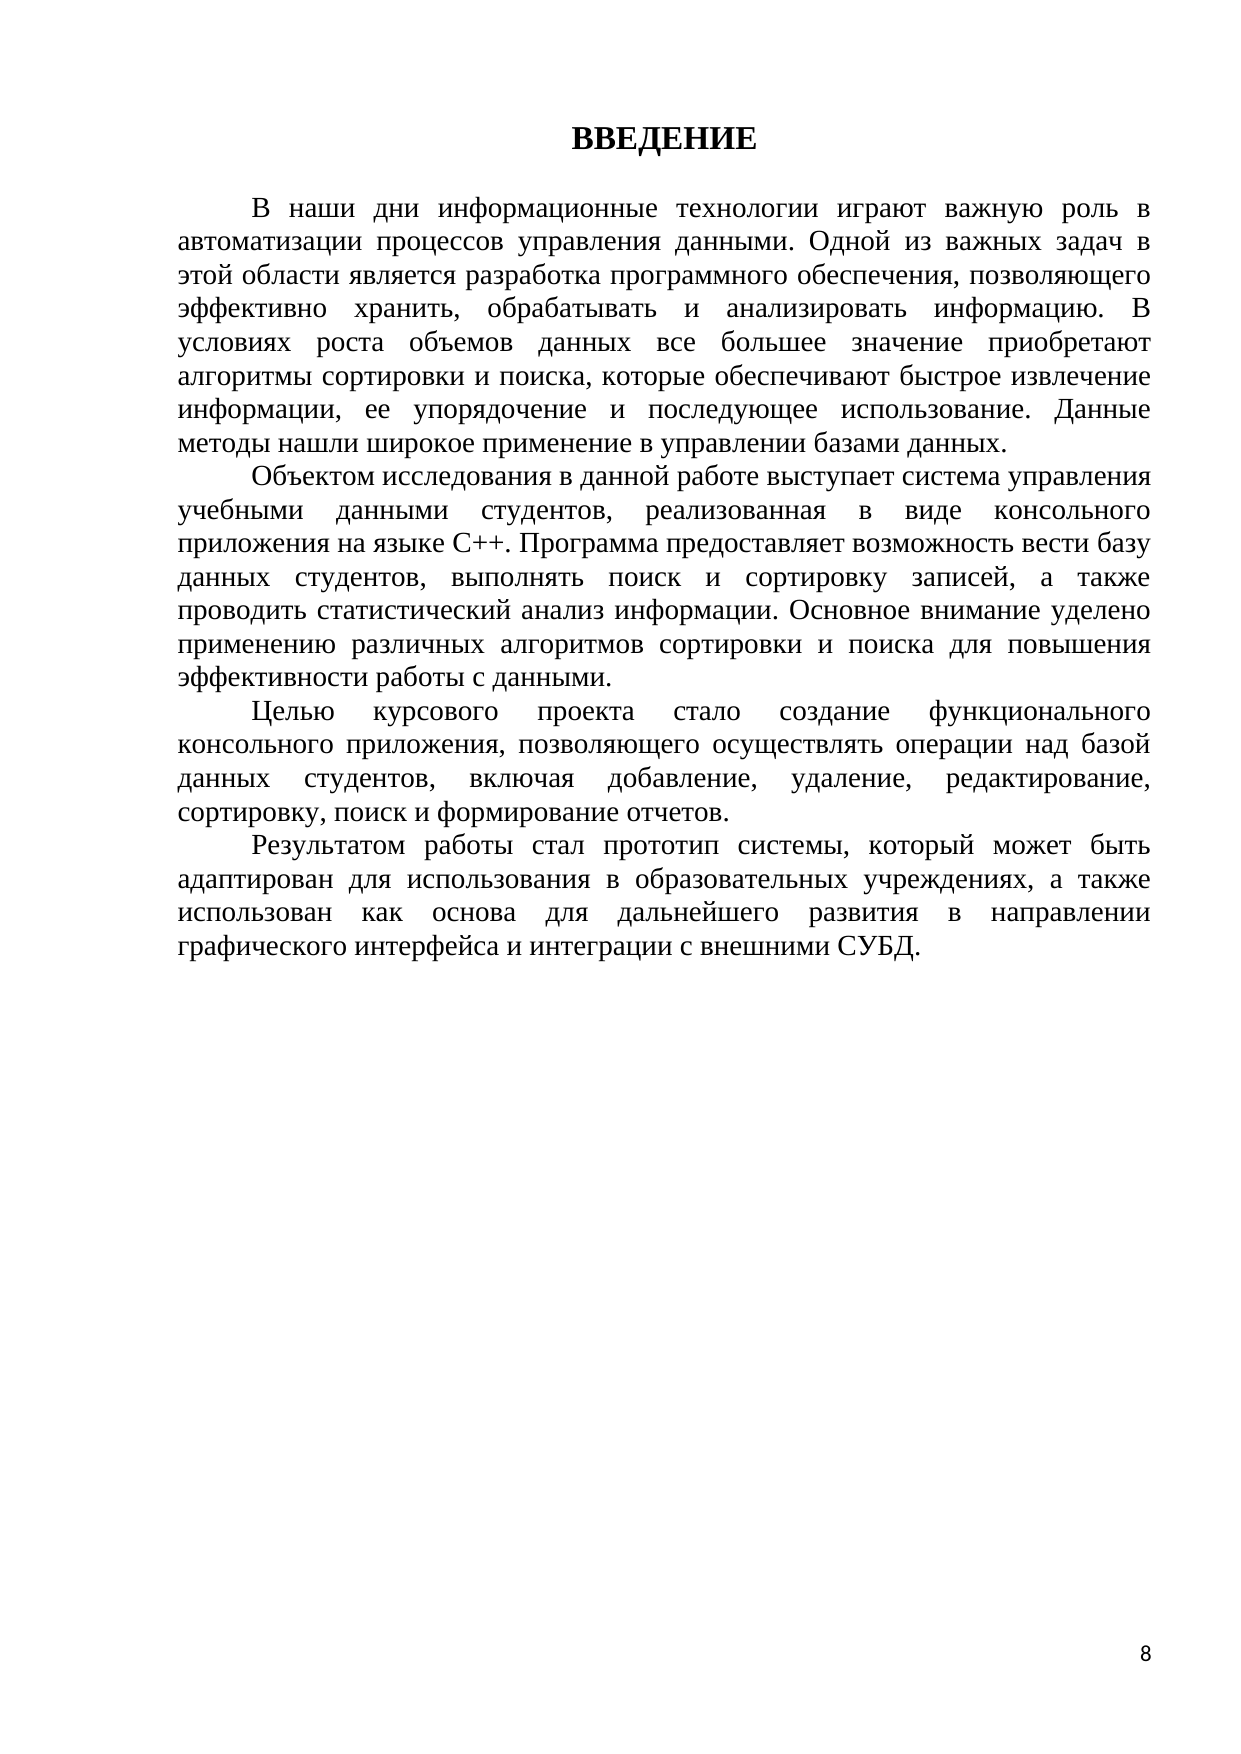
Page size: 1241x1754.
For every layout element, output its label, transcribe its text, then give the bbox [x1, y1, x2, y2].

text В наши дни информационные технологии играют важную роль в автоматизации процессов управления данными. Одной из важных задач в этой области является разработка программного обеспечения, позволяющего эффективно хранить, обрабатывать и анализировать информацию. В условиях роста объемов данных все большее значение приобретают алгоритмы сортировки и поиска, которые обеспечивают быстрое извлечение информации, ее упорядочение и последующее использование. Данные методы нашли широкое применение в управлении базами данных. [177, 190, 1152, 458]
text Результатом работы стал прототип системы, который может быть адаптирован для использования в образовательных учреждениях, а также использован как основа для дальнейшего развития в направлении графического интерфейса и интеграции с внешними СУБД. [177, 827, 1152, 961]
text Целью курсового проекта стало создание функционального консольного приложения, позволяющего осуществлять операции над базой данных студентов, включая добавление, удаление, редактирование, сортировку, поиск и формирование отчетов. [177, 693, 1152, 827]
text Объектом исследования в данной работе выступает система управления учебными данными студентов, реализованная в виде консольного приложения на языке C++. Программа предоставляет возможность вести базу данных студентов, выполнять поиск и сортировку записей, а также проводить статистический анализ информации. Основное внимание уделено применению различных алгоритмов сортировки и поиска для повышения эффективности работы с данными. [177, 458, 1152, 693]
subtitle Введение [177, 118, 1152, 156]
